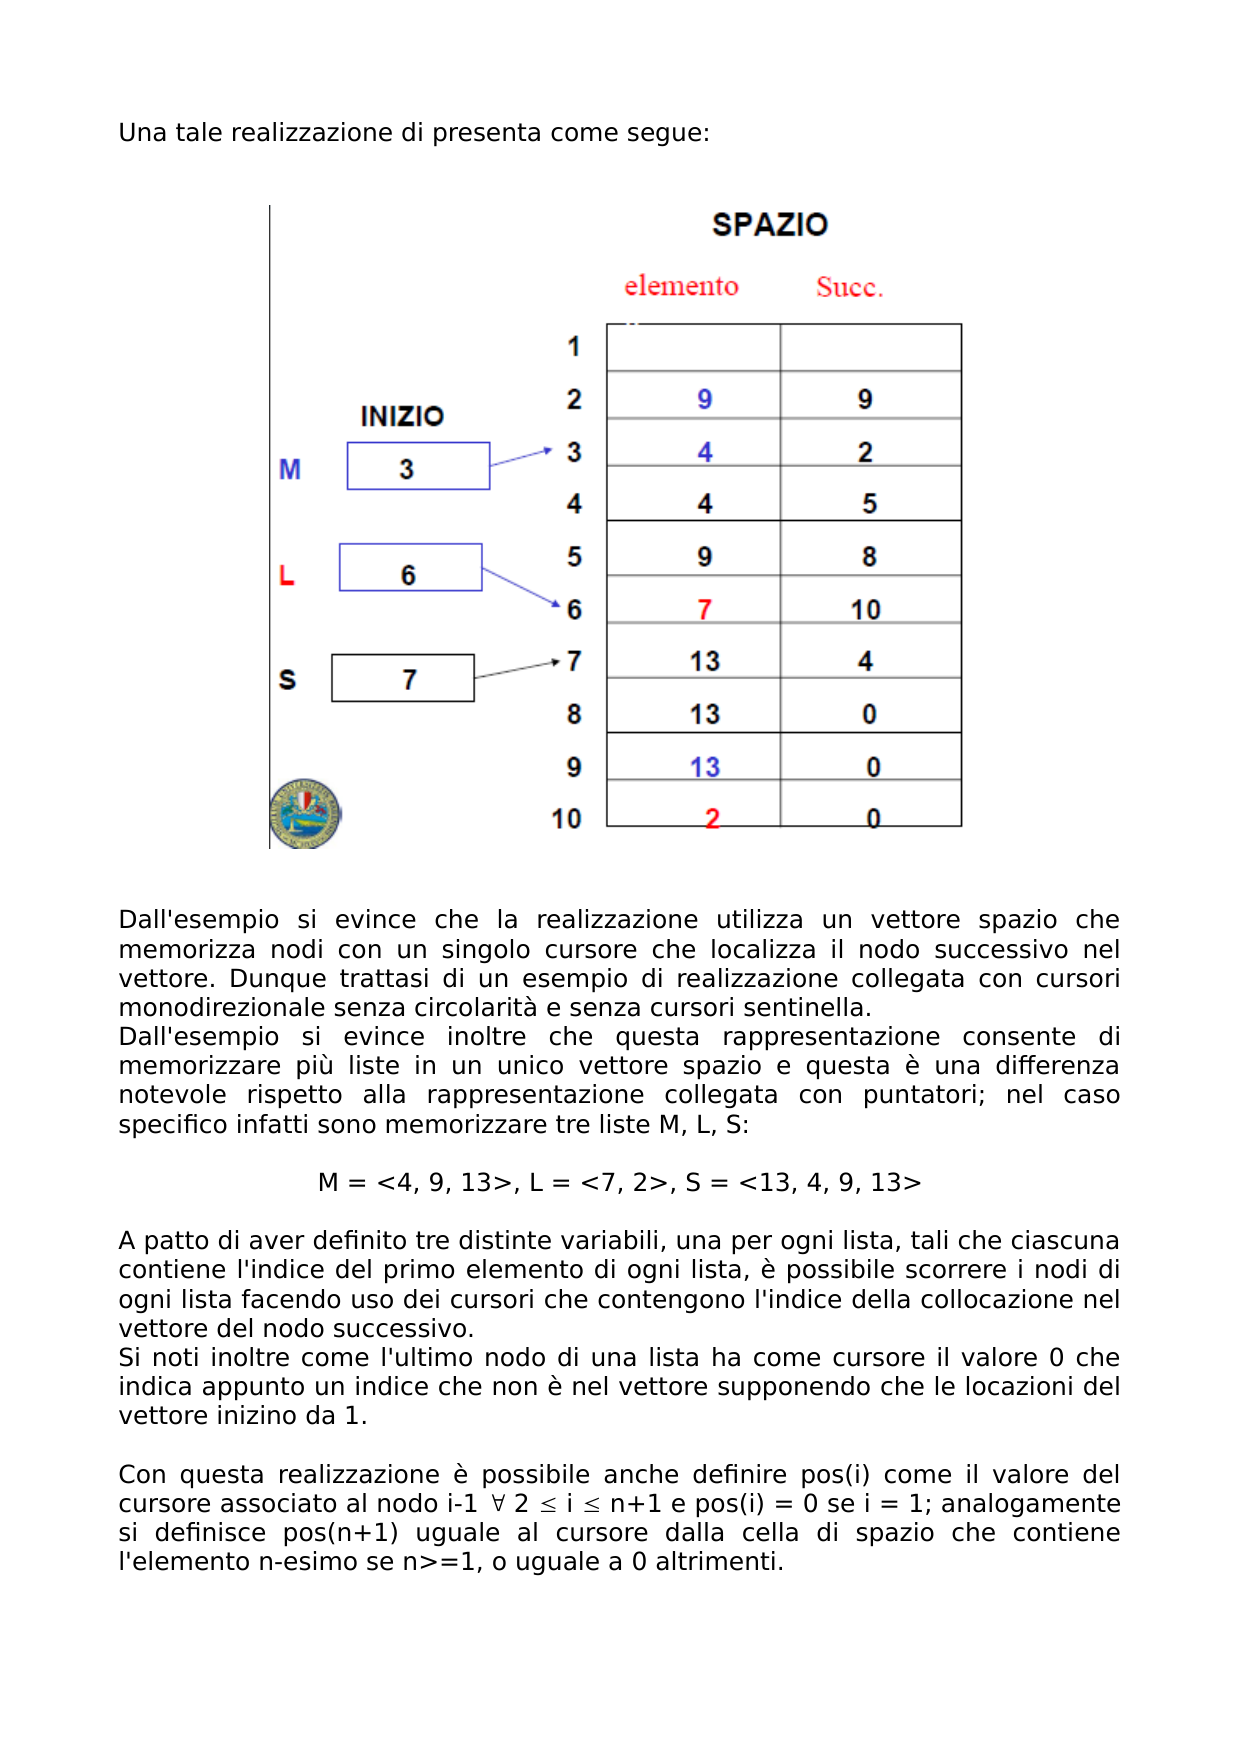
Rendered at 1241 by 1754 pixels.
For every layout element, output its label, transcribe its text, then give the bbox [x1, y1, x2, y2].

text Con questa realizzazione è possibile anche definire pos(i) come il valore del cursore associato al nodo i-1 " 2 £ i £ n+1 e pos(i) = 0 se i = 1; analogamente si definisce pos(n+1) uguale al cursore dalla cella di spazio che contiene l'elemento n-esimo se n>=1, o uguale a 0 altrimenti. [118, 1460, 1122, 1576]
text A patto di aver definito tre distinte variabili, una per ogni lista, tali che ciascuna contiene l'indice del primo elemento di ogni lista, è possibile scorrere i nodi di ogni lista facendo uso dei cursori che contengono l'indice della collocazione nel vettore del nodo successivo. [118, 1226, 1122, 1343]
text Si noti inoltre come l'ultimo nodo di una lista ha come cursore il valore 0 che indica appunto un indice che non è nel vettore supponendo che le locazioni del vettore inizino da 1. [118, 1343, 1122, 1431]
text M = <4, 9, 13>, L = <7, 2>, S = <13, 4, 9, 13> [118, 1168, 1122, 1197]
text Dall'esempio si evince inoltre che questa rappresentazione consente di memorizzare più liste in un unico vettore spazio e questa è una differenza notevole rispetto alla rappresentazione collegata con puntatori; nel caso specifico infatti sono memorizzare tre liste M, L, S: [118, 1022, 1122, 1139]
text Dall'esempio si evince che la realizzazione utilizza un vettore spazio che memorizza nodi con un singolo cursore che localizza il nodo successivo nel vettore. Dunque trattasi di un esempio di realizzazione collegata con cursori monodirezionale senza circolarità e senza cursori sentinella. [118, 906, 1122, 1022]
text Una tale realizzazione di presenta come segue: [118, 118, 1122, 147]
picture [269, 205, 972, 849]
